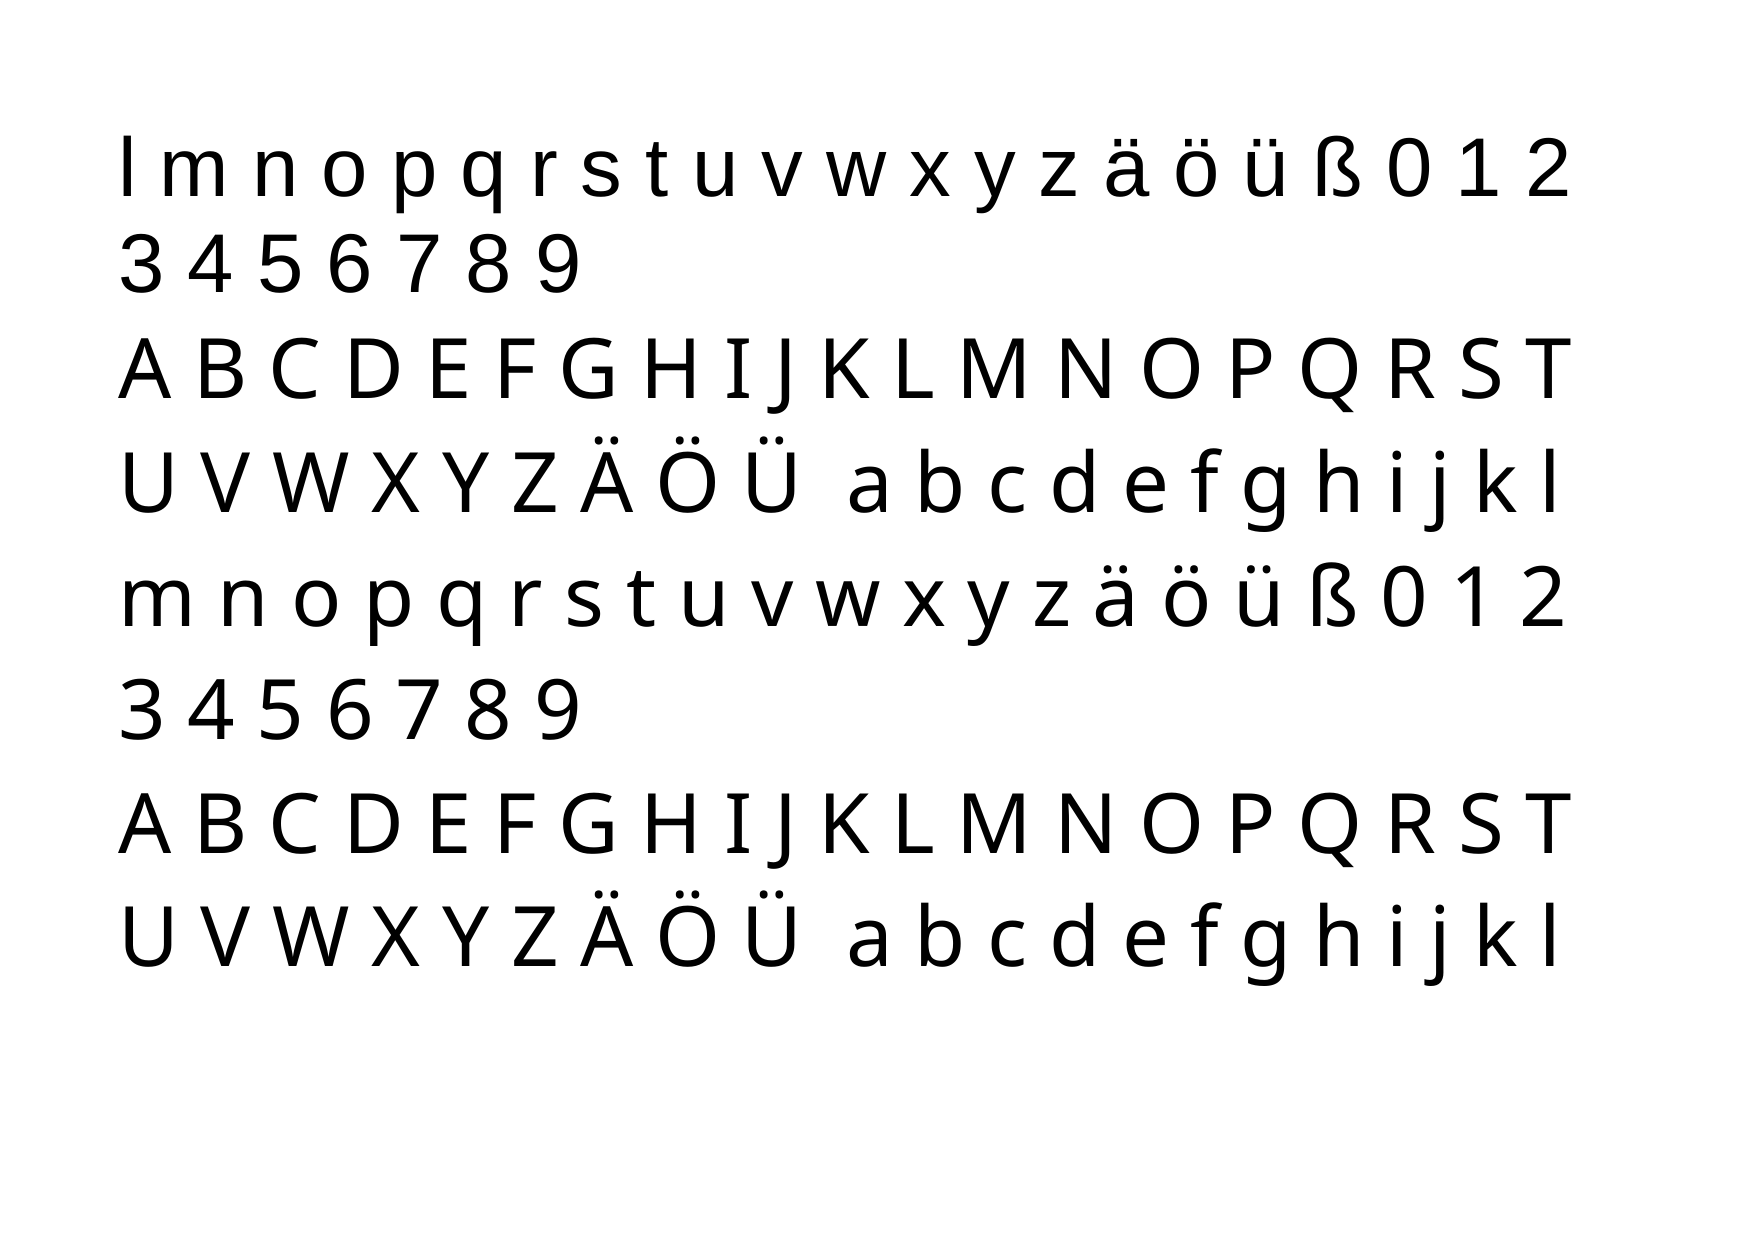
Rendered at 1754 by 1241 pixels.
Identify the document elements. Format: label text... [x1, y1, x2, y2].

text A B C D E F G H I J K L M N O P Q R S T U V W X Y Z Ä Ö Ü a b c d e f g h i j k l m n o p q r s t u v w x y z ä ö ü ß 0 1 2 3 4 5 6 7 8 9 [118, 310, 1635, 764]
text l m n o p q r s t u v w x y z ä ö ü ß 0 1 2 3 4 5 6 7 8 9 [118, 118, 1635, 310]
text A B C D E F G H I J K L M N O P Q R S T U V W X Y Z Ä Ö Ü a b c d e f g h i j k l [118, 764, 1635, 991]
